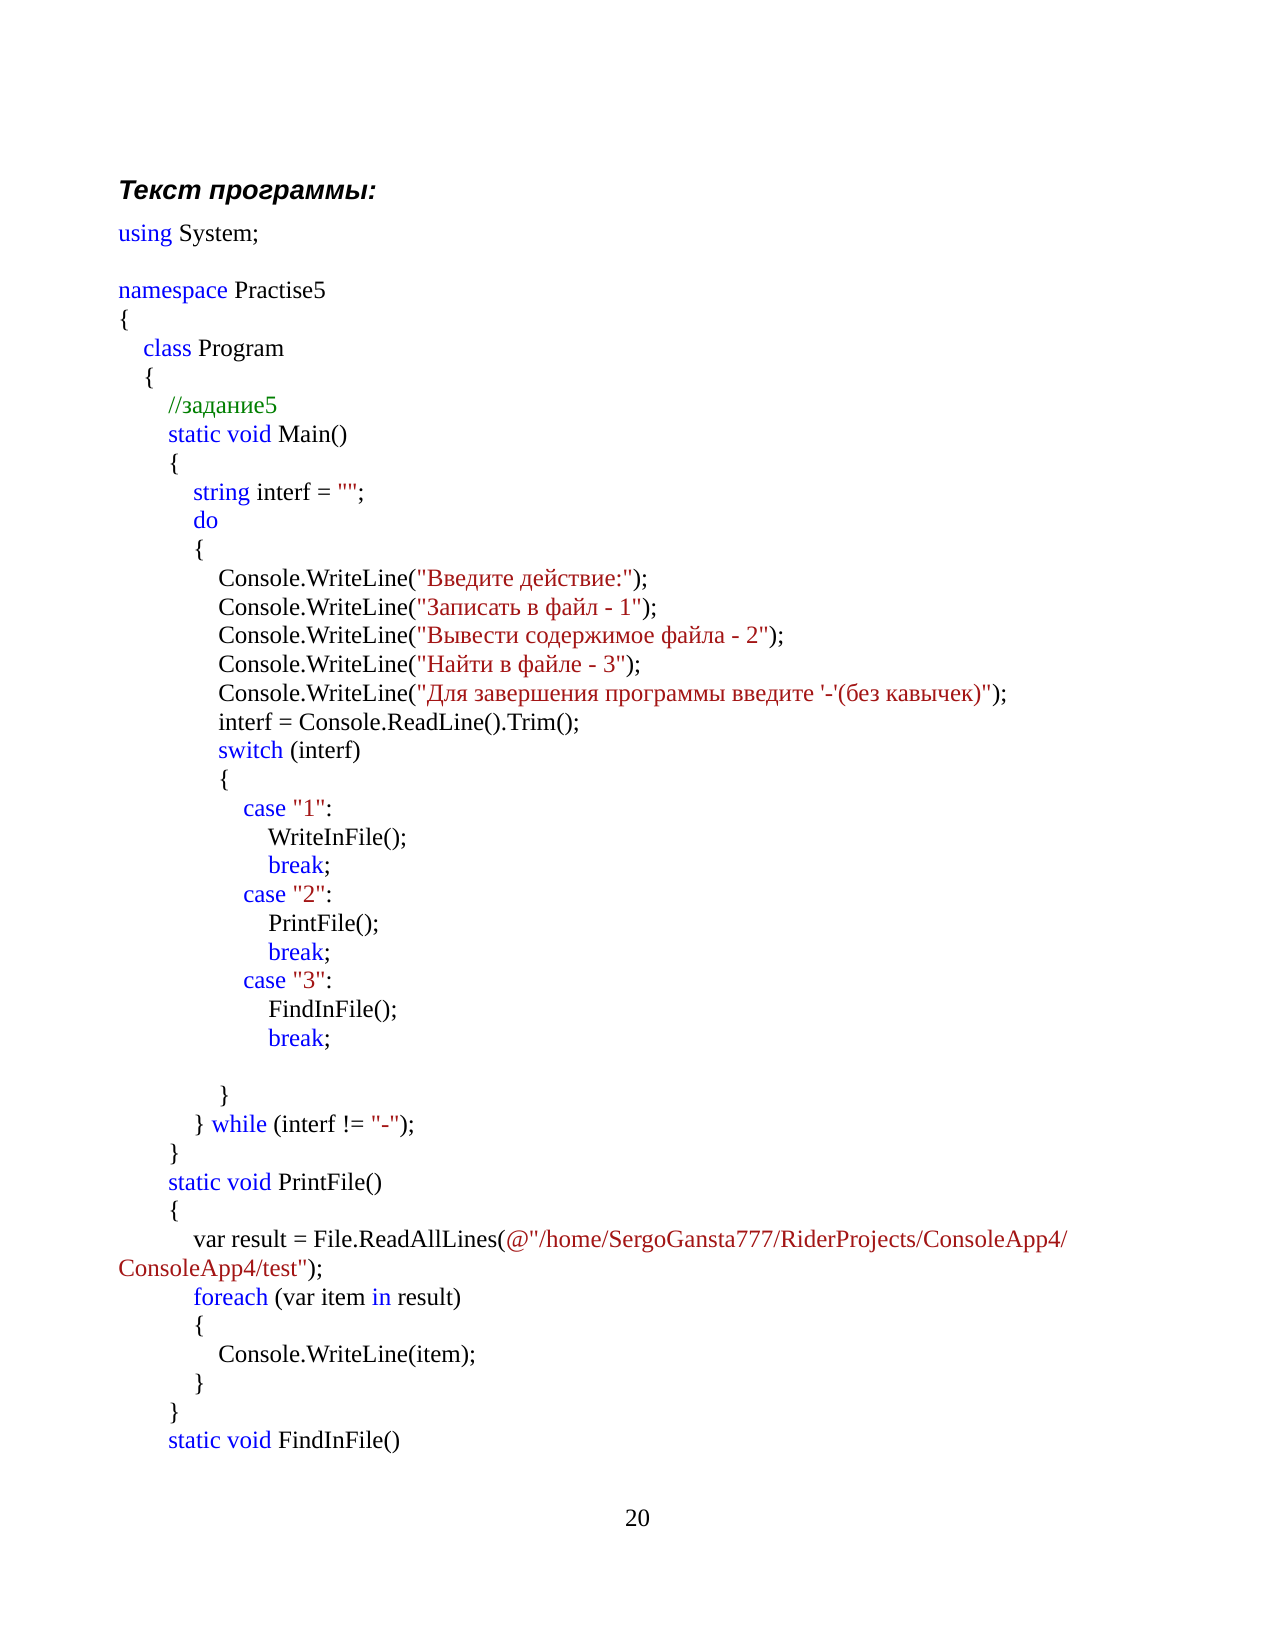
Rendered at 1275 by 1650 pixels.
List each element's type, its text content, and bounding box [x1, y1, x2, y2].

subtitle Текст программы: [118, 174, 1157, 206]
text using System; namespace Practise5 { class Program { //задание5 static void Main() { string interf = ""; do { Console.WriteLine("Введите действие:"); Console.WriteLine("Записать в файл - 1"); Console.WriteLine("Вывести содержимое файла - 2"); Console.WriteLine("Найти в файле - 3"); Console.WriteLine("Для завершения программы введите '-'(без кавычек)"); interf = Console.ReadLine().Trim(); switch (interf) { case "1": WriteInFile(); break; case "2": PrintFile(); break; case "3": FindInFile(); break; } } while (interf != "-"); } static void PrintFile() { var result = File.ReadAllLines(@"/home/SergoGansta777/RiderProjects/ConsoleApp4/ConsoleApp4/test"); foreach (var item in result) { Console.WriteLine(item); } } static void FindInFile() [118, 218, 1157, 1454]
